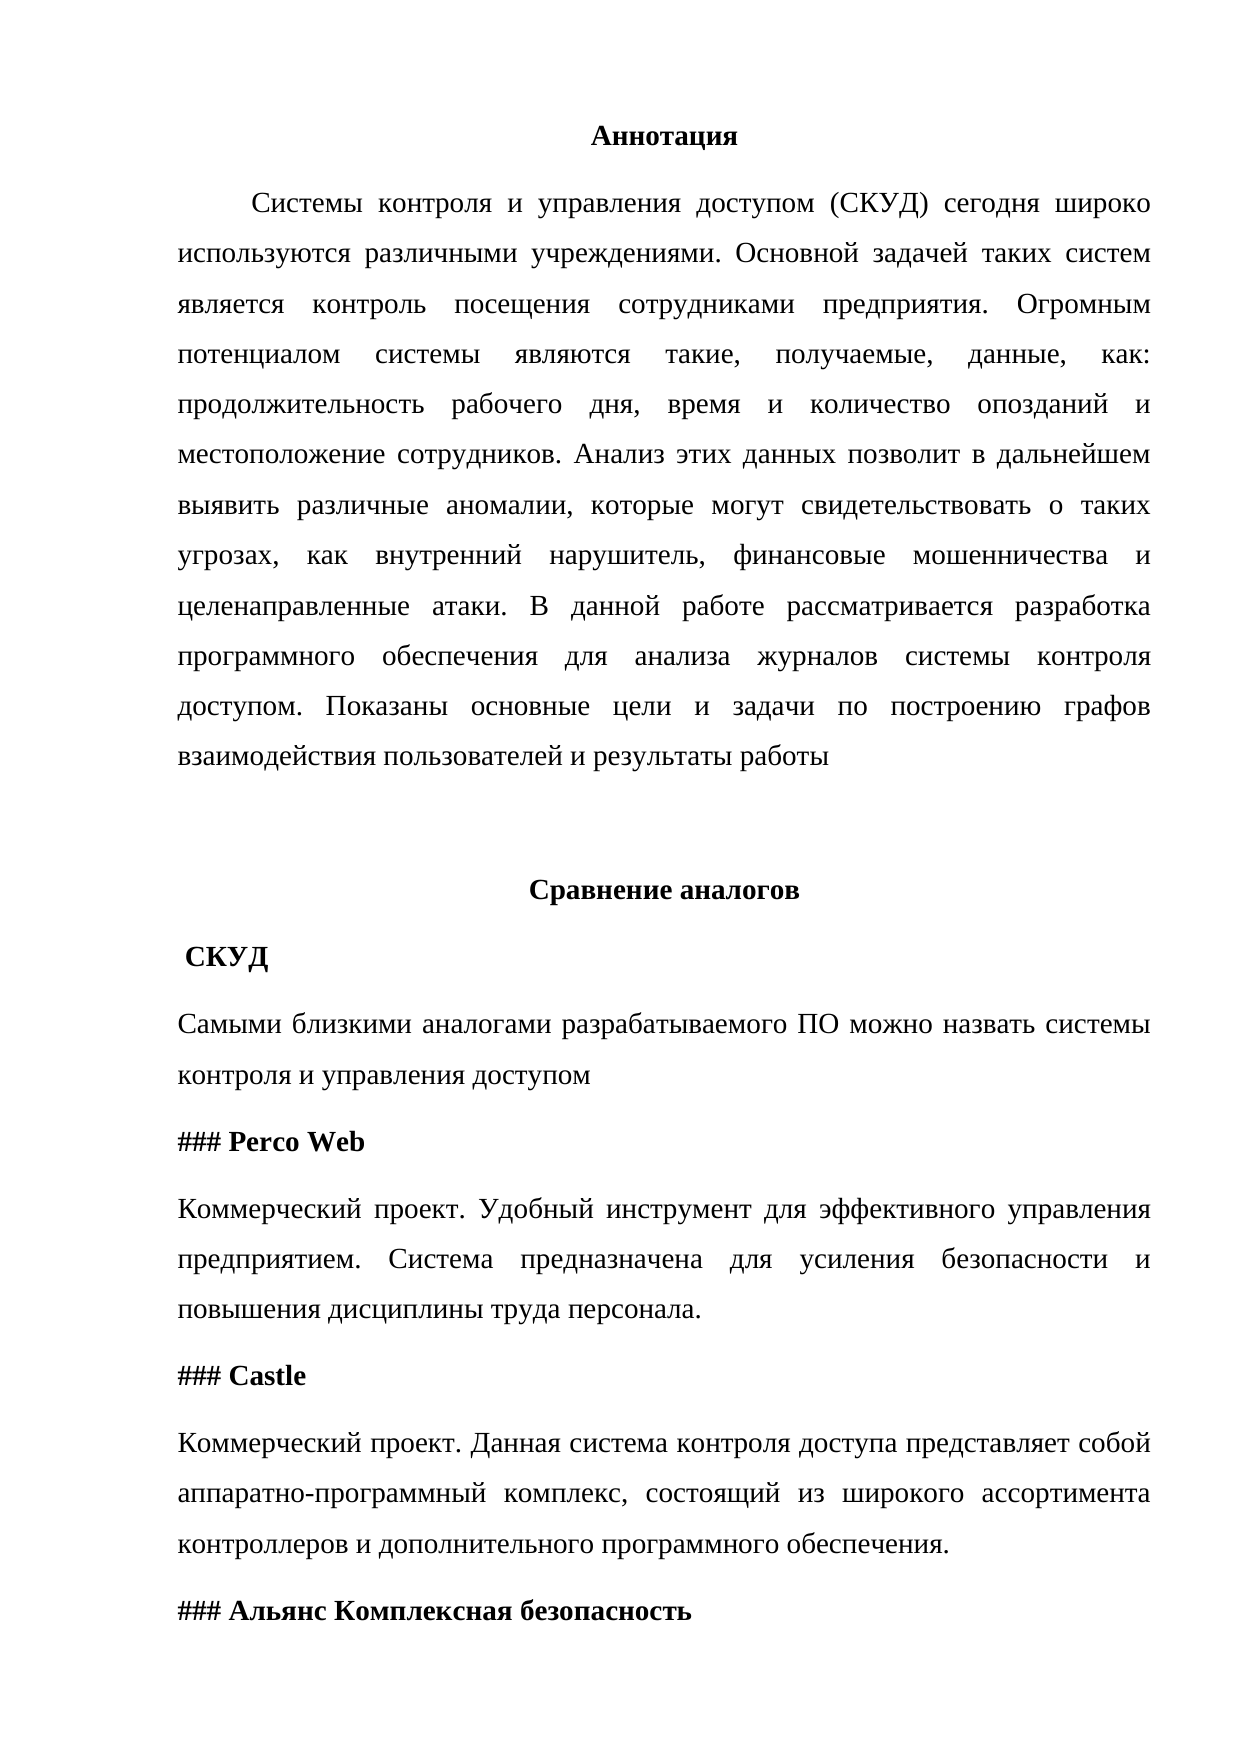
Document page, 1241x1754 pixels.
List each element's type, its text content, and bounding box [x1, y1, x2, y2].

text Аннотация [177, 118, 1152, 152]
text Коммерческий проект. Удобный инструмент для эффективного управления предприятием. Система предназначена для усиления безопасности и повышения дисциплины труда персонала. [177, 1191, 1152, 1325]
text ### Castle [177, 1358, 1152, 1392]
text ### Perco Web [177, 1124, 1152, 1157]
text Системы контроля и управления доступом (СКУД) сегодня широко используются различными учреждениями. Основной задачей таких систем является контроль посещения сотрудниками предприятия. Огромным потенциалом системы являются такие, получаемые, данные, как: продолжительность рабочего дня, время и количество опозданий и местоположение сотрудников. Анализ этих данных позволит в дальнейшем выявить различные аномалии, которые могут свидетельствовать о таких угрозах, как внутренний нарушитель, финансовые мошенничества и целенаправленные атаки. В данной работе рассматривается разработка программного обеспечения для анализа журналов системы контроля доступом. Показаны основные цели и задачи по построению графов взаимодействия пользователей и результаты работы [177, 185, 1152, 772]
text Сравнение аналогов [177, 872, 1152, 906]
text Коммерческий проект. Данная система контроля доступа представляет собой аппаратно-программный комплекс, состоящий из широкого ассортимента контроллеров и дополнительного программного обеспечения. [177, 1425, 1152, 1559]
text Самыми близкими аналогами разрабатываемого ПО можно назвать системы контроля и управления доступом [177, 1006, 1152, 1090]
text СКУД [177, 939, 1152, 973]
text ### Альянс Комплексная безопасность [177, 1593, 1152, 1626]
